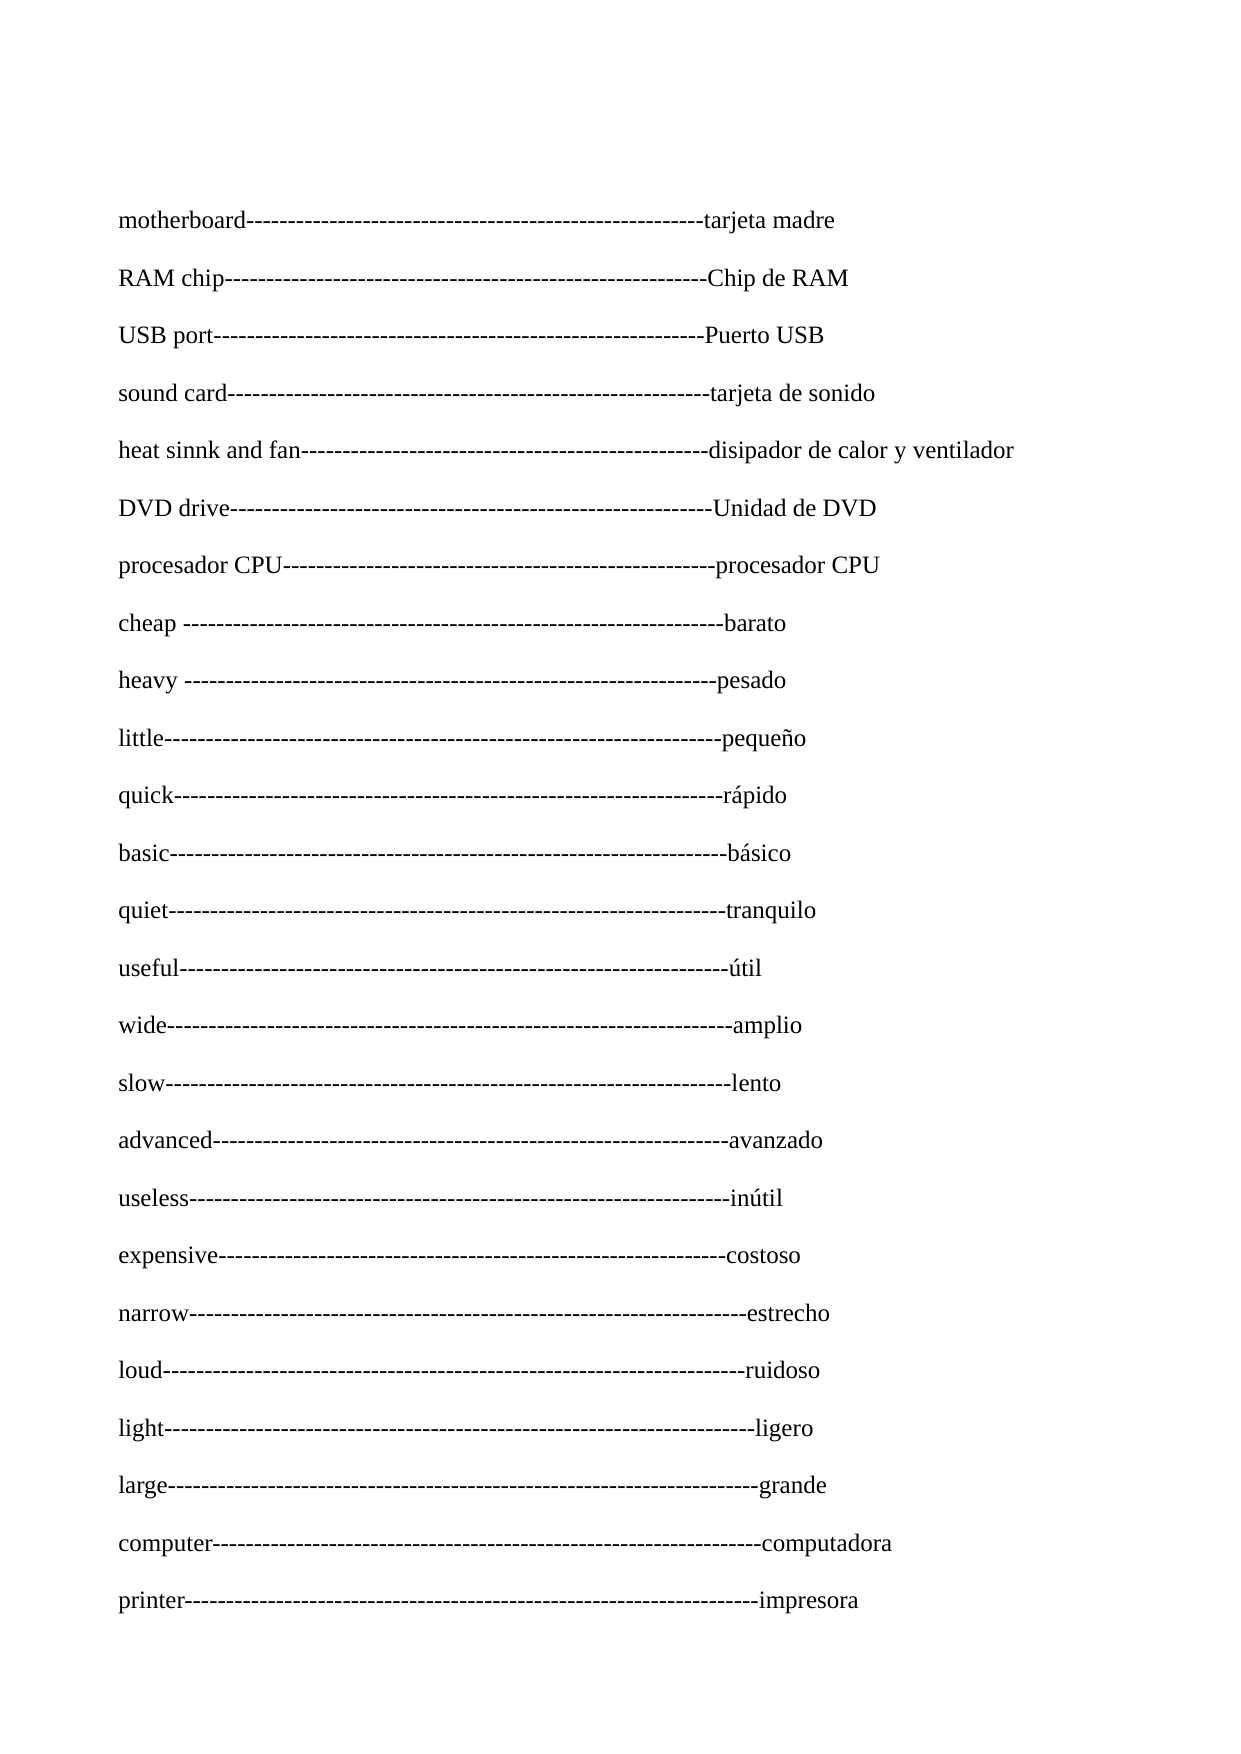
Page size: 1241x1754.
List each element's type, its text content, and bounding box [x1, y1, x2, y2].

text quick------------------------------------------------------------------rápido [118, 780, 1122, 809]
text heavy ----------------------------------------------------------------pesado [118, 665, 1122, 694]
text large-----------------------------------------------------------------------grande [118, 1470, 1122, 1499]
text DVD drive----------------------------------------------------------Unidad de DVD [118, 493, 1122, 521]
text little-------------------------------------------------------------------pequeño [118, 723, 1122, 751]
text heat sinnk and fan-------------------------------------------------disipador de calor y ventilador [118, 435, 1122, 464]
text sound card----------------------------------------------------------tarjeta de sonido [118, 378, 1122, 406]
text printer---------------------------------------------------------------------impresora [118, 1585, 1122, 1614]
text slow--------------------------------------------------------------------lento [118, 1068, 1122, 1096]
text expensive-------------------------------------------------------------costoso [118, 1240, 1122, 1269]
text quiet-------------------------------------------------------------------tranquilo [118, 895, 1122, 924]
text light-----------------------------------------------------------------------ligero [118, 1413, 1122, 1441]
text computer------------------------------------------------------------------computadora [118, 1528, 1122, 1556]
text RAM chip----------------------------------------------------------Chip de RAM [118, 263, 1122, 291]
text motherboard-------------------------------------------------------tarjeta madre [118, 205, 1122, 234]
text procesador CPU----------------------------------------------------procesador CPU [118, 550, 1122, 579]
text useless-----------------------------------------------------------------inútil [118, 1183, 1122, 1211]
text cheap -----------------------------------------------------------------barato [118, 608, 1122, 636]
text wide--------------------------------------------------------------------amplio [118, 1010, 1122, 1039]
text advanced--------------------------------------------------------------avanzado [118, 1125, 1122, 1154]
text USB port-----------------------------------------------------------Puerto USB [118, 320, 1122, 349]
text loud----------------------------------------------------------------------ruidoso [118, 1355, 1122, 1384]
text narrow-------------------------------------------------------------------estrecho [118, 1298, 1122, 1326]
text useful------------------------------------------------------------------útil [118, 953, 1122, 981]
text basic-------------------------------------------------------------------básico [118, 838, 1122, 866]
